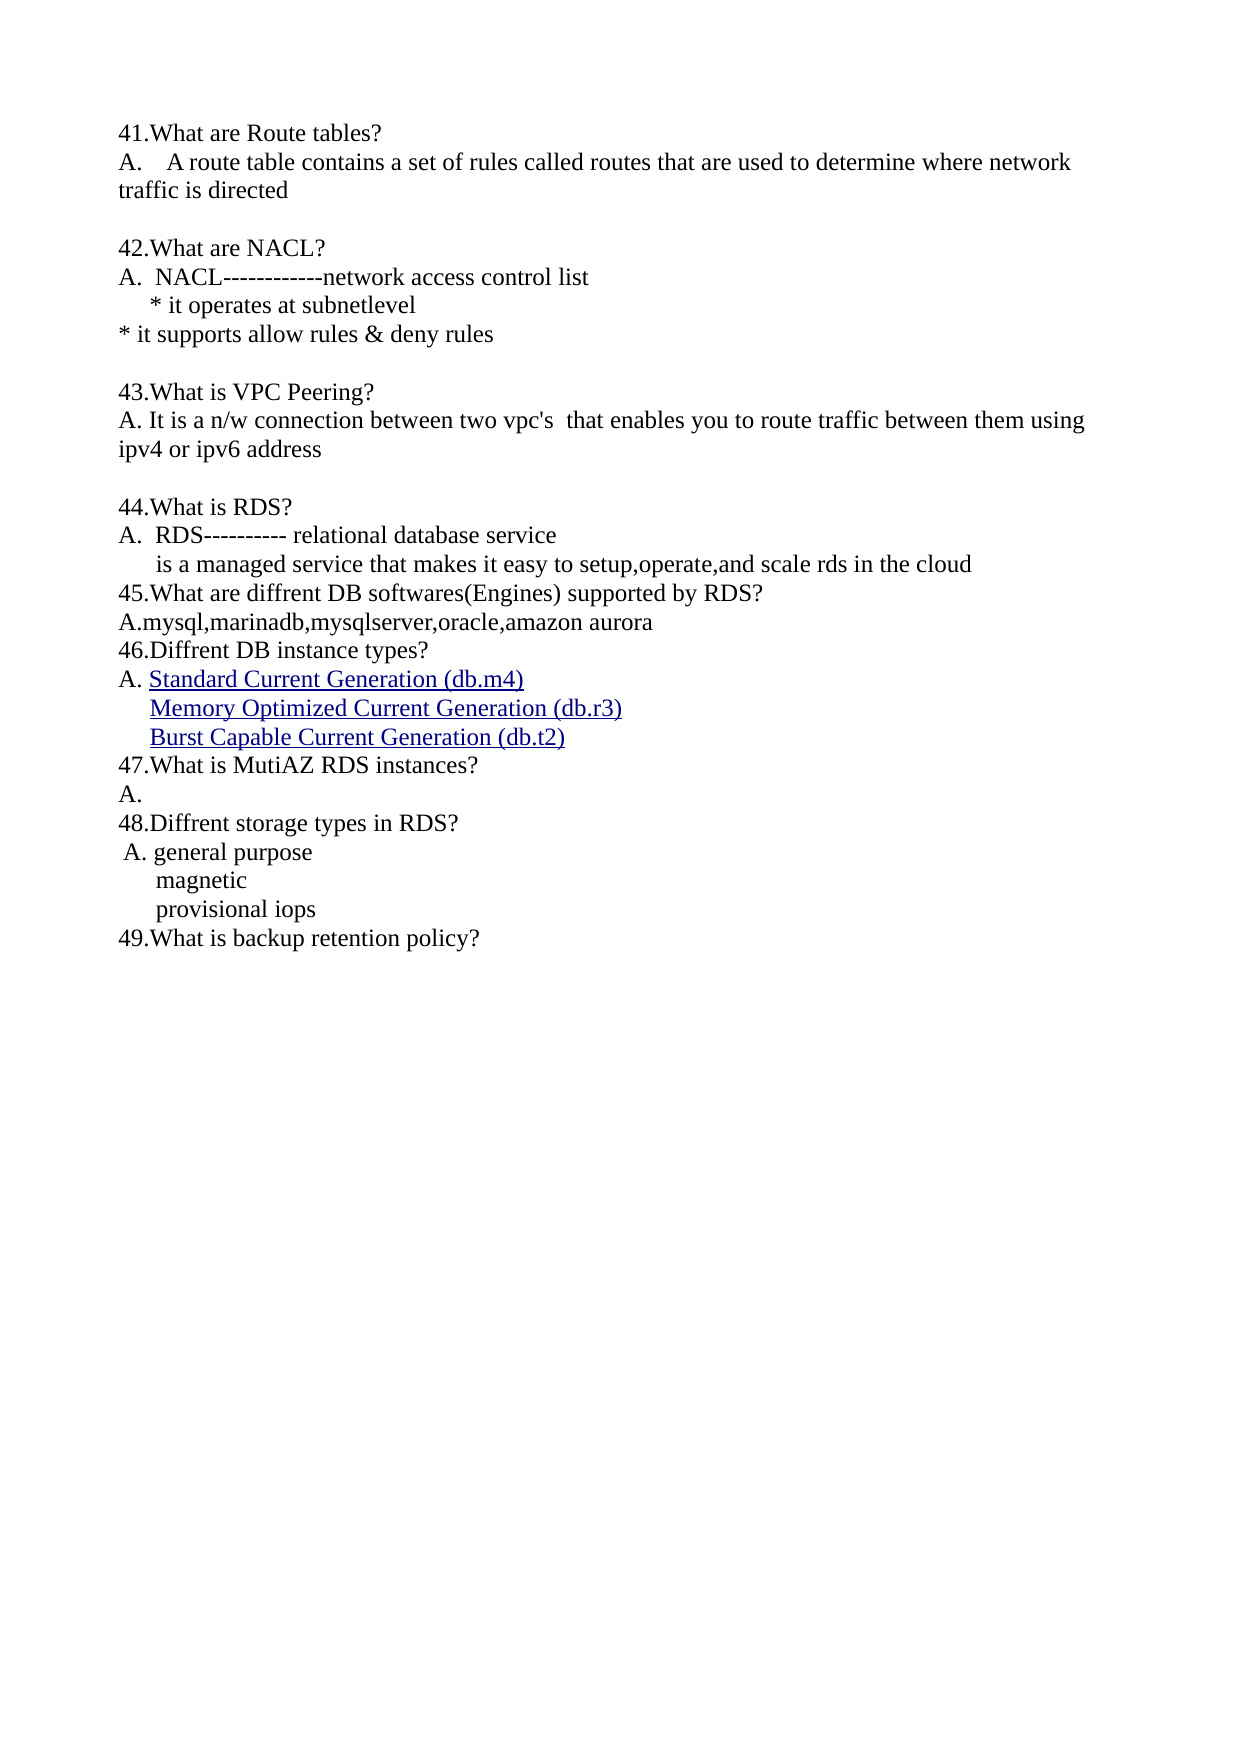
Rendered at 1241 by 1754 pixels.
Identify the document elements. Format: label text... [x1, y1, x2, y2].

text 41.What are Route tables? [118, 118, 1122, 147]
text * it supports allow rules & deny rules [118, 319, 1122, 348]
text 42.What are NACL? [118, 233, 1122, 262]
text 45.What are diffrent DB softwares(Engines) supported by RDS? [118, 578, 1122, 607]
text A. NACL------------network access control list [118, 262, 1122, 291]
text A. A route table contains a set of rules called routes that are used to determine where network traffic is directed [118, 147, 1122, 204]
text A. general purpose [118, 837, 1122, 866]
text 46.Diffrent DB instance types? [118, 636, 1122, 664]
text 43.What is VPC Peering? [118, 377, 1122, 406]
text provisional iops [118, 894, 1122, 923]
text Memory Optimized Current Generation (db.r3) [118, 693, 1122, 722]
text A. Standard Current Generation (db.m4) [118, 664, 1122, 693]
text A.mysql,marinadb,mysqlserver,oracle,amazon aurora [118, 607, 1122, 636]
text Burst Capable Current Generation (db.t2) [118, 722, 1122, 751]
text magnetic [118, 866, 1122, 894]
text 47.What is MutiAZ RDS instances? [118, 751, 1122, 779]
text 48.Diffrent storage types in RDS? [118, 808, 1122, 837]
text A. [118, 779, 1122, 808]
text A. It is a n/w connection between two vpc's that enables you to route traffic between them using ipv4 or ipv6 address [118, 406, 1122, 463]
text is a managed service that makes it easy to setup,operate,and scale rds in the cloud [118, 549, 1122, 578]
text 49.What is backup retention policy? [118, 923, 1122, 952]
text * it operates at subnetlevel [118, 291, 1122, 319]
text 44.What is RDS? [118, 492, 1122, 521]
text A. RDS---------- relational database service [118, 521, 1122, 549]
